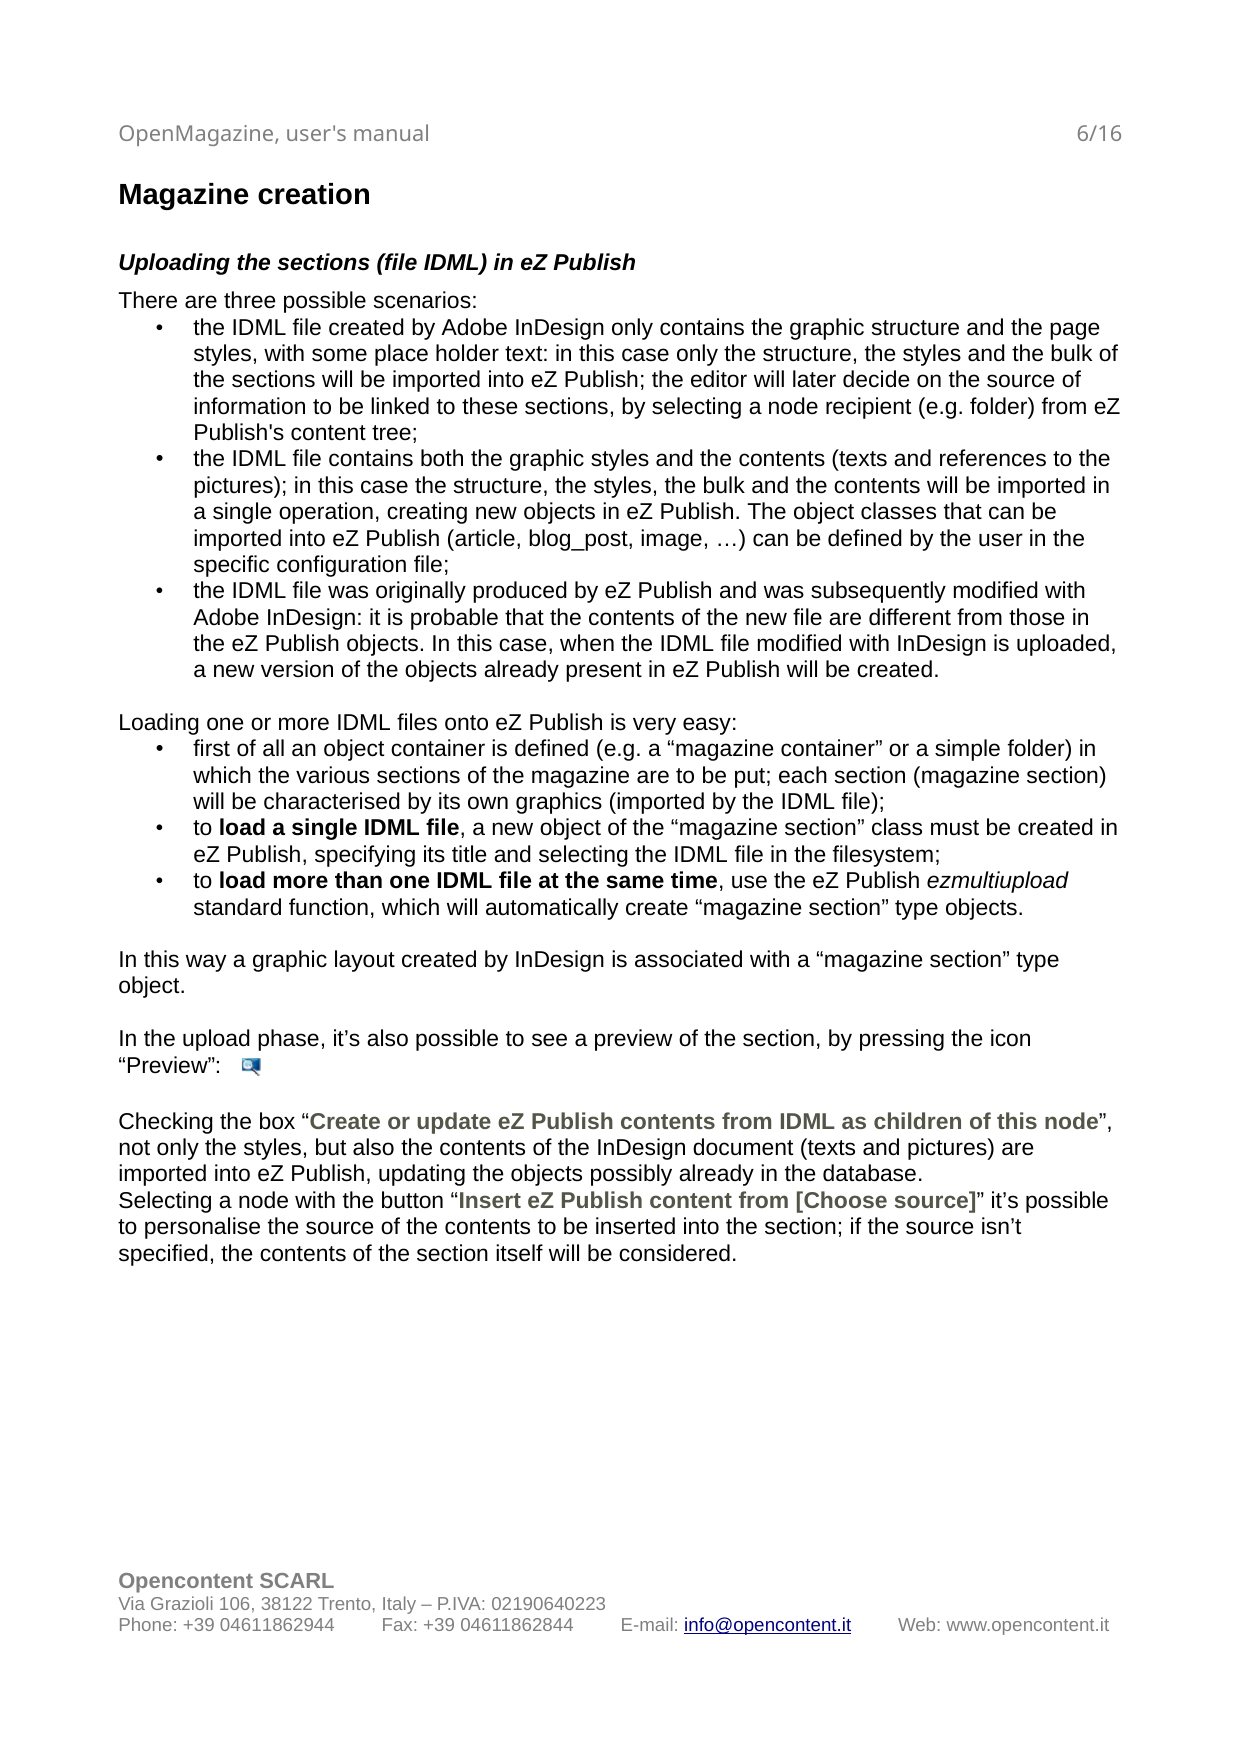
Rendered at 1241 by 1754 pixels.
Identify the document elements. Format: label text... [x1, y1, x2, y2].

text There are three possible scenarios: [118, 287, 1122, 314]
text In the upload phase, it’s also possible to see a preview of the section, by pressing the icon “Preview”: [118, 1025, 1122, 1108]
text Selecting a node with the button “Insert eZ Publish content from [Choose source]” it’s possible to personalise the source of the contents to be inserted into the section; if the source isn’t specified, the contents of the section itself will be considered. [118, 1187, 1122, 1266]
picture [241, 1058, 261, 1077]
subtitle Uploading the sections (file IDML) in eZ Publish [118, 248, 1122, 275]
text Loading one or more IDML files onto eZ Publish is very easy: [118, 709, 1122, 735]
list the IDML file contains both the graphic styles and the contents (texts and references to the pictures); in this case the structure, the styles, the bulk and the contents will be imported in a single operation, creating new objects in eZ Publish. The object classes that can be imported into eZ Publish (article, blog_post, image, …) can be defined by the user in the specific configuration file; [156, 445, 1122, 577]
list to load a single IDML file, a new object of the “magazine section” class must be created in eZ Publish, specifying its title and selecting the IDML file in the filesystem; [156, 814, 1122, 867]
text In this way a graphic layout created by InDesign is associated with a “magazine section” type object. [118, 946, 1122, 999]
list the IDML file was originally produced by eZ Publish and was subsequently modified with Adobe InDesign: it is probable that the contents of the new file are different from those in the eZ Publish objects. In this case, when the IDML file modified with InDesign is uploaded, a new version of the objects already present in eZ Publish will be created. [156, 577, 1122, 683]
list the IDML file created by Adobe InDesign only contains the graphic structure and the page styles, with some place holder text: in this case only the structure, the styles and the bulk of the sections will be imported into eZ Publish; the editor will later decide on the source of information to be linked to these sections, by selecting a node recipient (e.g. folder) from eZ Publish's content tree; [156, 314, 1122, 445]
list first of all an object container is defined (e.g. a “magazine container” or a simple folder) in which the various sections of the magazine are to be put; each section (magazine section) will be characterised by its own graphics (imported by the IDML file); [156, 735, 1122, 814]
subtitle Magazine creation [118, 177, 1122, 211]
text Checking the box “Create or update eZ Publish contents from IDML as children of this node”, not only the styles, but also the contents of the InDesign document (texts and pictures) are imported into eZ Publish, updating the objects possibly already in the database. [118, 1108, 1122, 1187]
list to load more than one IDML file at the same time, use the eZ Publish ezmultiupload standard function, which will automatically create “magazine section” type objects. [156, 867, 1122, 920]
